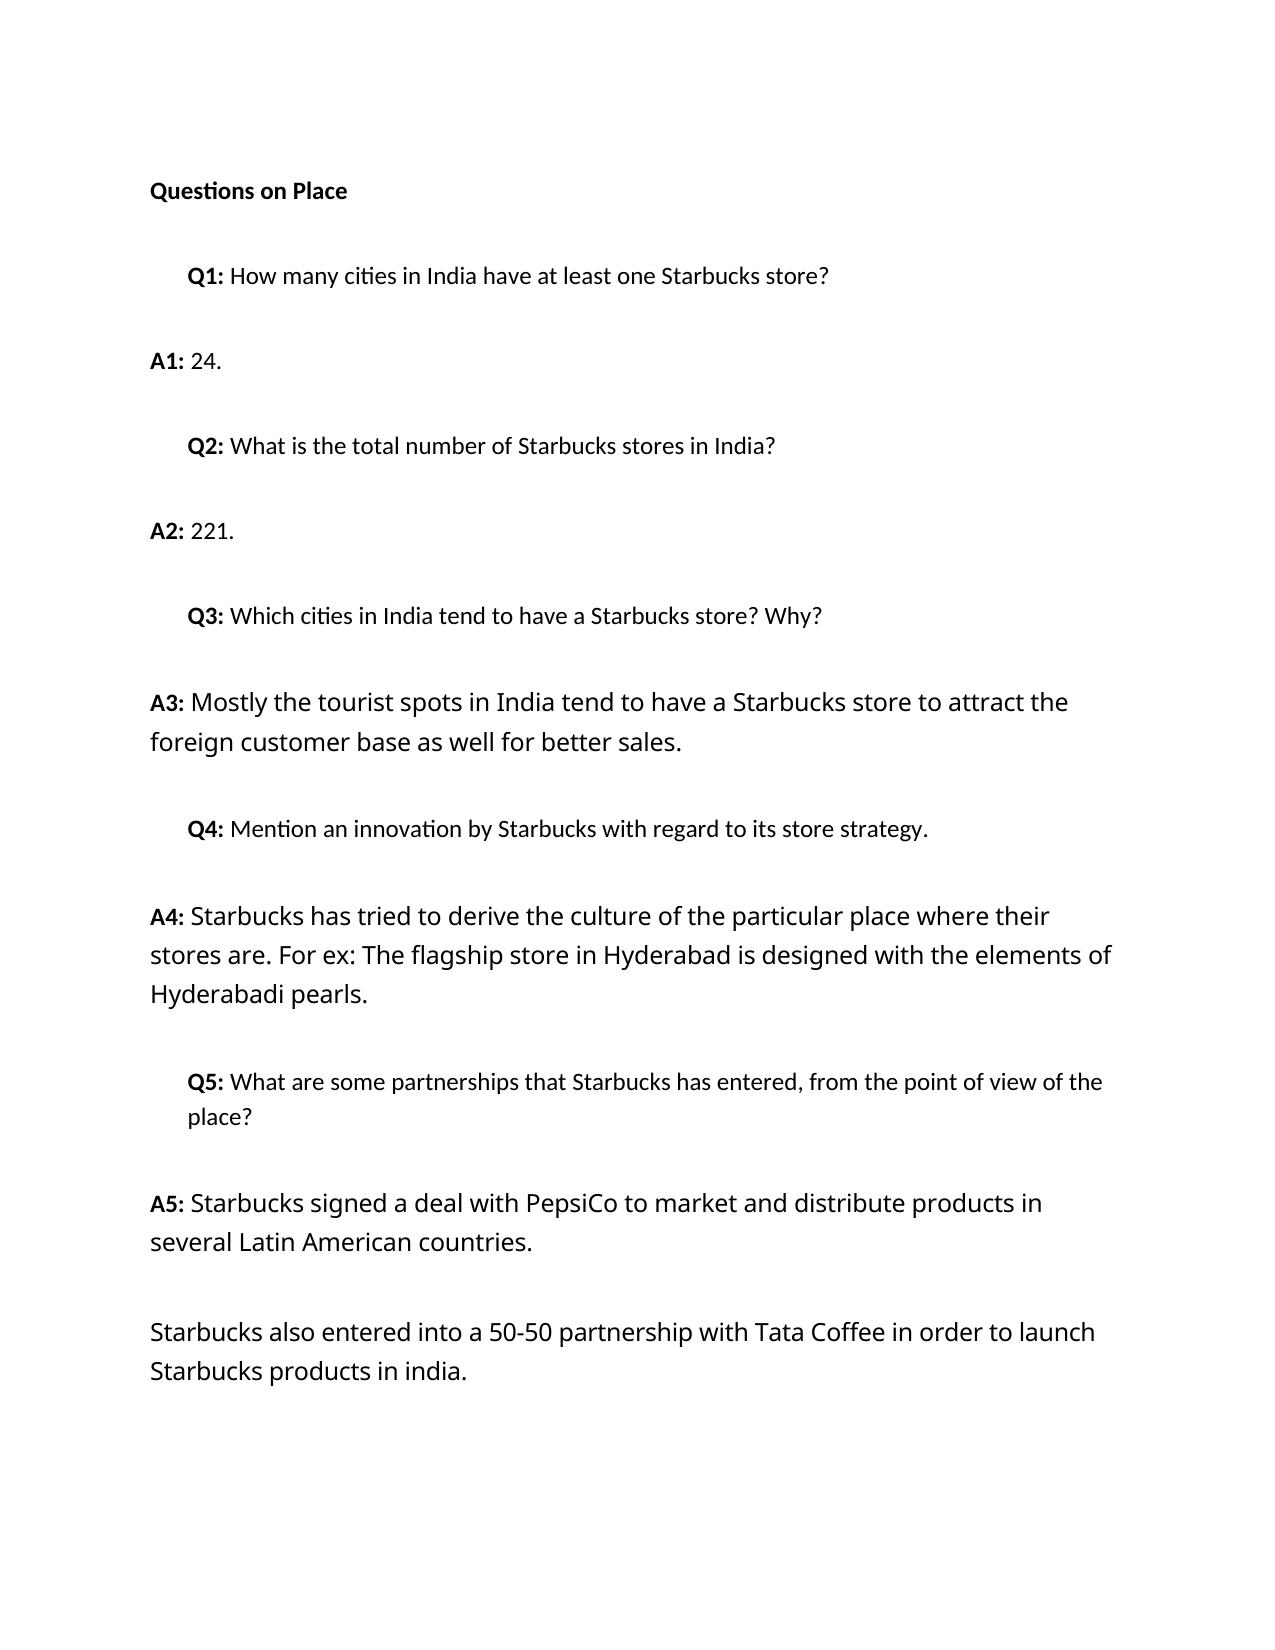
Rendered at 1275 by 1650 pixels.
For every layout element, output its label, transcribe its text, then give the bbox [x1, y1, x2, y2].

text A5: Starbucks signed a deal with PepsiCo to market and distribute products in several Latin American countries. [150, 1186, 1125, 1259]
text Q1: How many cities in India have at least one Starbucks store? [187, 260, 1125, 291]
text Questions on Place [150, 175, 1125, 206]
text A1: 24. [150, 345, 1125, 376]
text Q2: What is the total number of Starbucks stores in India? [187, 430, 1125, 461]
text A3: Mostly the tourist spots in India tend to have a Starbucks store to attract the foreign customer base as well for better sales. [150, 685, 1125, 758]
text Q4: Mention an innovation by Starbucks with regard to its store strategy. [187, 813, 1125, 844]
text A2: 221. [150, 515, 1125, 546]
text Starbucks also entered into a 50-50 partnership with Tata Coffee in order to launch Starbucks products in india. [150, 1314, 1125, 1387]
text Q5: What are some partnerships that Starbucks has entered, from the point of view of the place? [187, 1066, 1125, 1131]
text Q3: Which cities in India tend to have a Starbucks store? Why? [187, 600, 1125, 631]
text A4: Starbucks has tried to derive the culture of the particular place where their stores are. For ex: The flagship store in Hyderabad is designed with the elements of Hyderabadi pearls. [150, 898, 1125, 1011]
